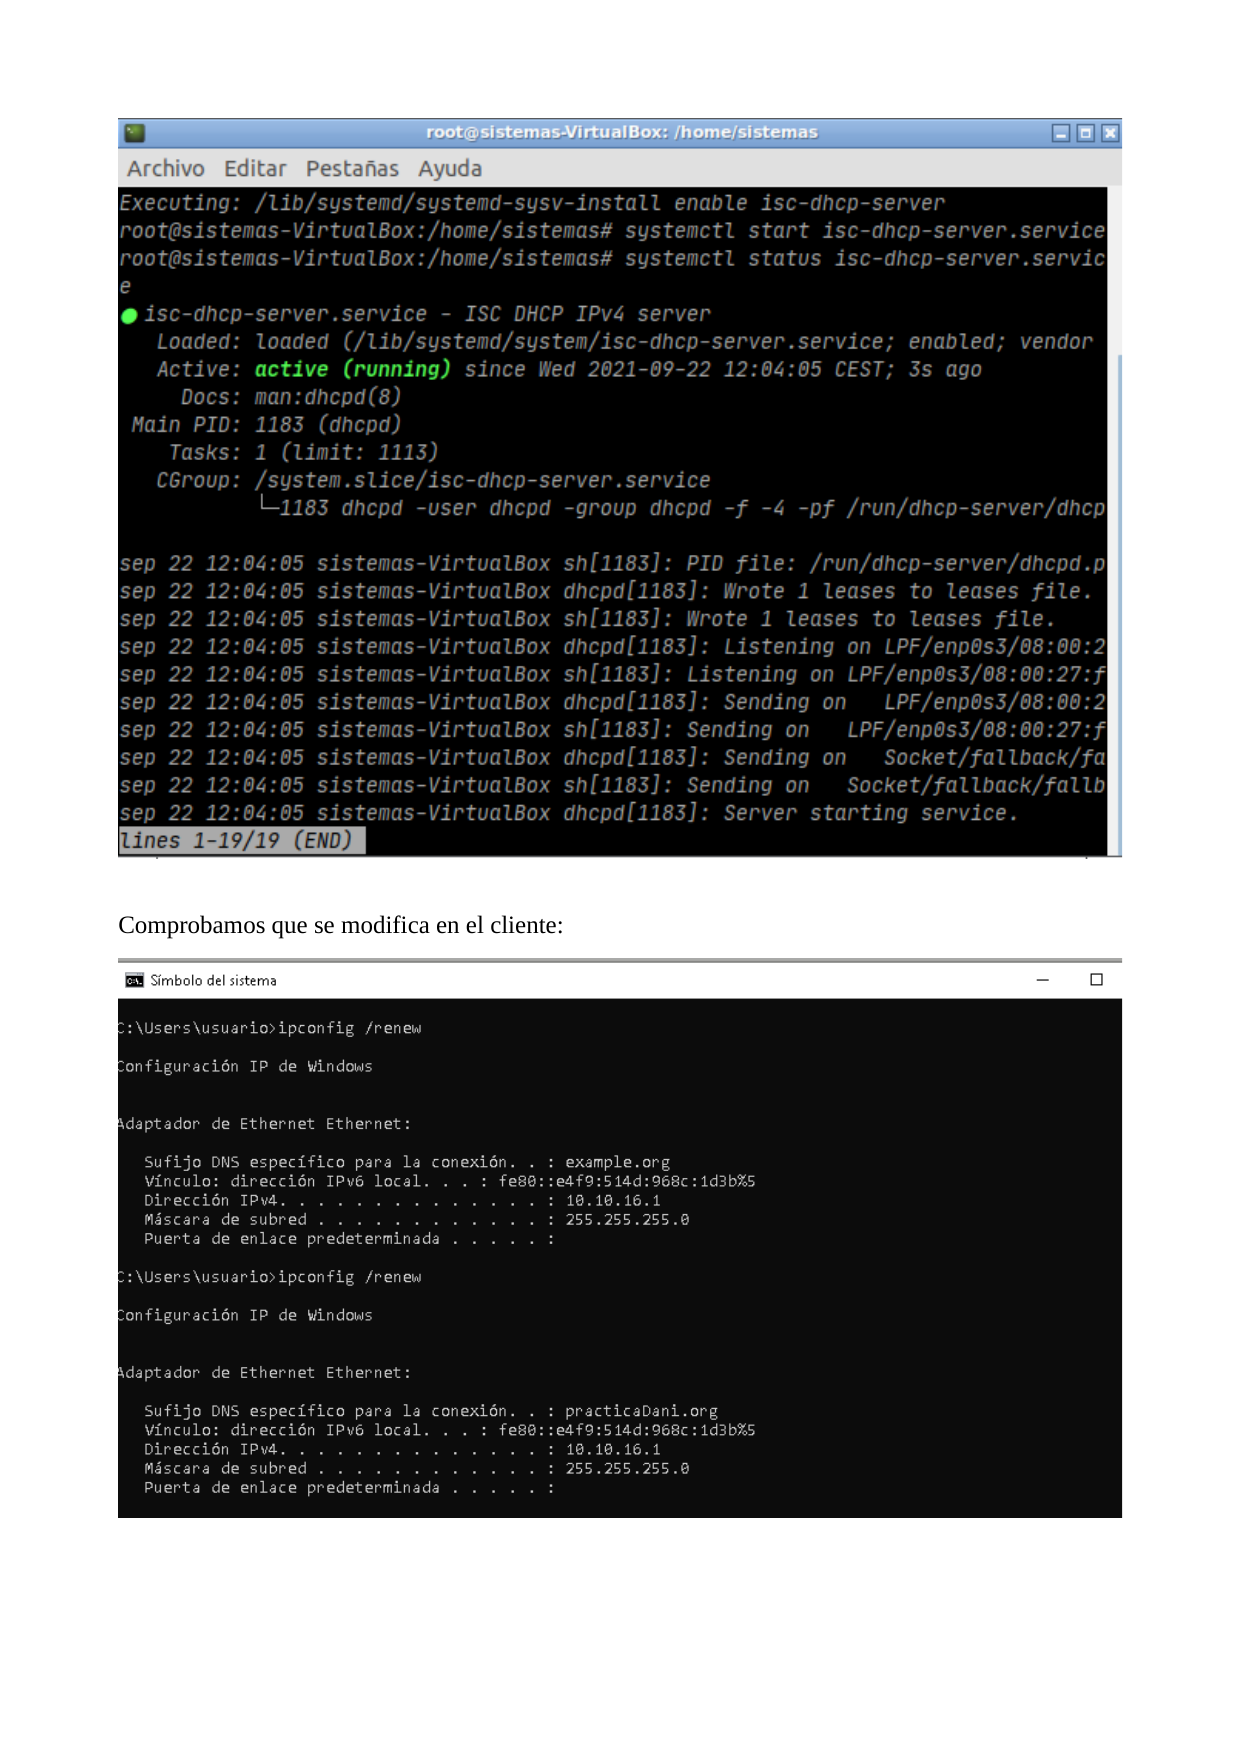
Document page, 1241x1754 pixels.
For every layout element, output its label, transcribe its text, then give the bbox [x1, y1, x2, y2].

text Comprobamos que se modifica en el cliente: [118, 911, 1122, 939]
picture [118, 958, 1123, 1518]
picture [118, 118, 1123, 859]
